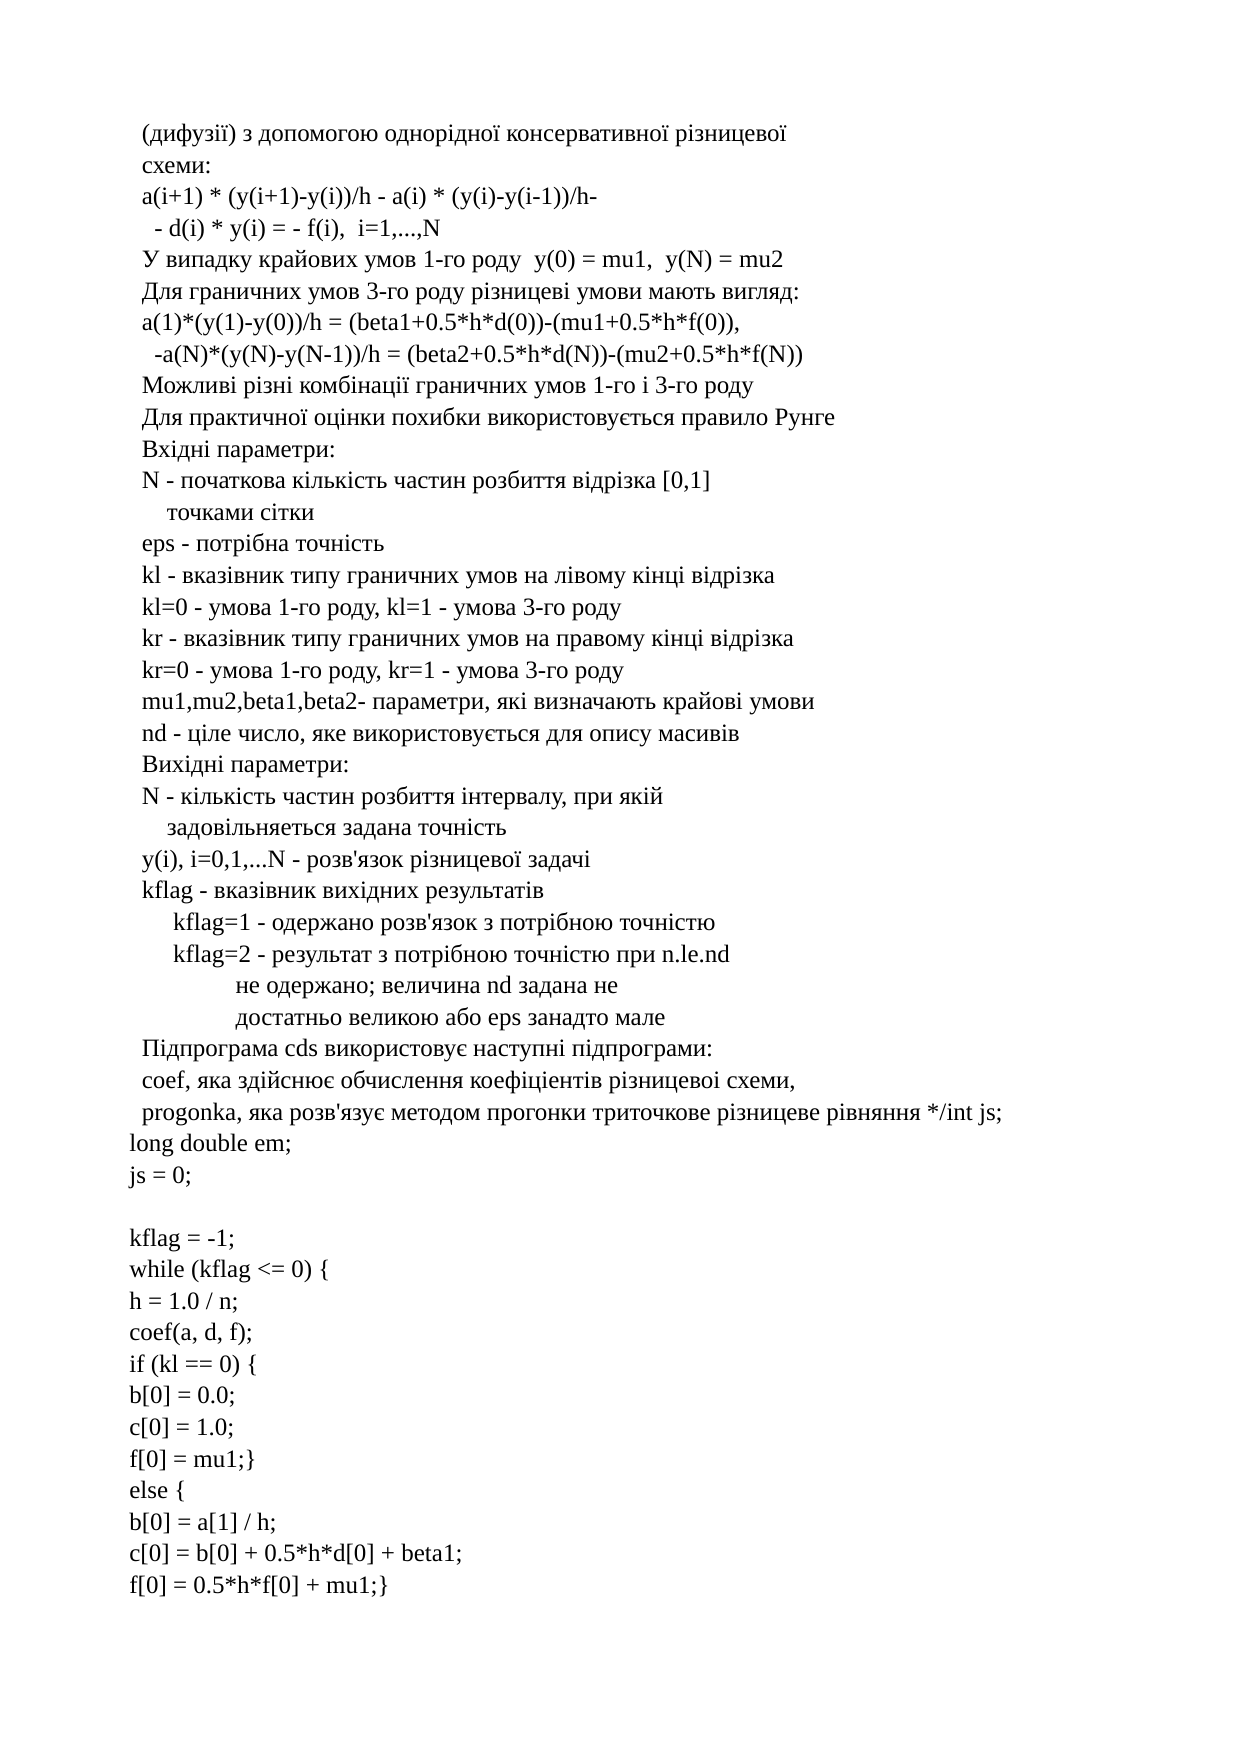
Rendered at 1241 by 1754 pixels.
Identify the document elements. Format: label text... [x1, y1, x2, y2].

text a(1)*(y(1)-y(0))/h = (beta1+0.5*h*d(0))-(mu1+0.5*h*f(0)), [129, 307, 1122, 336]
text coef, яка здiйснює обчислення коефiцiентiв рiзницевоi схеми, [129, 1065, 1122, 1094]
text c[0] = b[0] + 0.5*h*d[0] + beta1; [129, 1538, 1122, 1567]
text Вихiднi параметри: [129, 749, 1122, 778]
text coef(a, d, f); [129, 1317, 1122, 1346]
text У випадку крайових умов 1-го роду y(0) = mu1, y(N) = mu2 [129, 244, 1122, 273]
text достатньо великою або eps занадто мале [129, 1002, 1122, 1031]
text Для граничних умов 3-го роду рiзницевi умови мають вигляд: [129, 276, 1122, 305]
text Вхiднi параметри: [129, 434, 1122, 462]
text while (kflag <= 0) { [129, 1254, 1122, 1283]
text N - кiлькiсть частин розбиття iнтервалу, при якiй [129, 781, 1122, 810]
text b[0] = a[1] / h; [129, 1507, 1122, 1536]
text h = 1.0 / n; [129, 1286, 1122, 1315]
text nd - цiле число, яке використовується для опису масивiв [129, 718, 1122, 747]
text b[0] = 0.0; [129, 1381, 1122, 1409]
text задовiльняеться задана точнiсть [129, 812, 1122, 841]
text Пiдпрограма cds використовує наступнi пiдпрограми: [129, 1033, 1122, 1062]
text f[0] = 0.5*h*f[0] + mu1;} [129, 1570, 1122, 1599]
text не одержано; величина nd задана не [129, 970, 1122, 999]
text c[0] = 1.0; [129, 1412, 1122, 1441]
text mu1,mu2,beta1,beta2- параметри, якi визначають крайовi умови [129, 686, 1122, 715]
text kr=0 - умова 1-го роду, kr=1 - умова 3-го роду [129, 655, 1122, 683]
text long double em; [129, 1128, 1122, 1157]
text kflag=2 - результат з потрiбною точнiстю при n.le.nd [129, 939, 1122, 967]
text kr - вказiвник типу граничних умов на правому кiнцi вiдрiзка [129, 623, 1122, 652]
text f[0] = mu1;} [129, 1444, 1122, 1472]
text js = 0; [129, 1160, 1122, 1188]
text eps - потрiбна точнiсть [129, 528, 1122, 557]
text -a(N)*(y(N)-y(N-1))/h = (beta2+0.5*h*d(N))-(mu2+0.5*h*f(N)) [129, 339, 1122, 368]
text схеми: [129, 150, 1122, 178]
text a(i+1) * (y(i+1)-y(i))/h - a(i) * (y(i)-y(i-1))/h- [129, 181, 1122, 210]
text if (kl == 0) { [129, 1349, 1122, 1378]
text kl=0 - умова 1-го роду, kl=1 - умова 3-го роду [129, 592, 1122, 620]
text N - початкова кiлькiсть частин розбиття вiдрiзка [0,1] [129, 465, 1122, 494]
text - d(i) * y(i) = - f(i), i=1,...,N [129, 213, 1122, 242]
text progonka, яка розв'язує методом прогонки триточкове рiзницеве рiвняння */int js; [129, 1097, 1122, 1125]
text (дифузiї) з допомогою однорiдної консервативної рiзницевої [129, 118, 1122, 147]
text kl - вказiвник типу граничних умов на лiвому кiнцi вiдрiзка [129, 560, 1122, 589]
text Для практичної оцiнки похибки використовується правило Рунге [129, 402, 1122, 431]
text kflag - вказiвник вихiдних результатiв [129, 876, 1122, 904]
text kflag = -1; [129, 1223, 1122, 1252]
text kflag=1 - одержано розв'язок з потрiбною точнiстю [129, 907, 1122, 936]
text точками сiтки [129, 497, 1122, 526]
text Можливi рiзнi комбiнацiї граничних умов 1-го i 3-го роду [129, 371, 1122, 399]
text y(i), i=0,1,...N - розв'язок рiзницевої задачi [129, 844, 1122, 873]
text else { [129, 1475, 1122, 1504]
